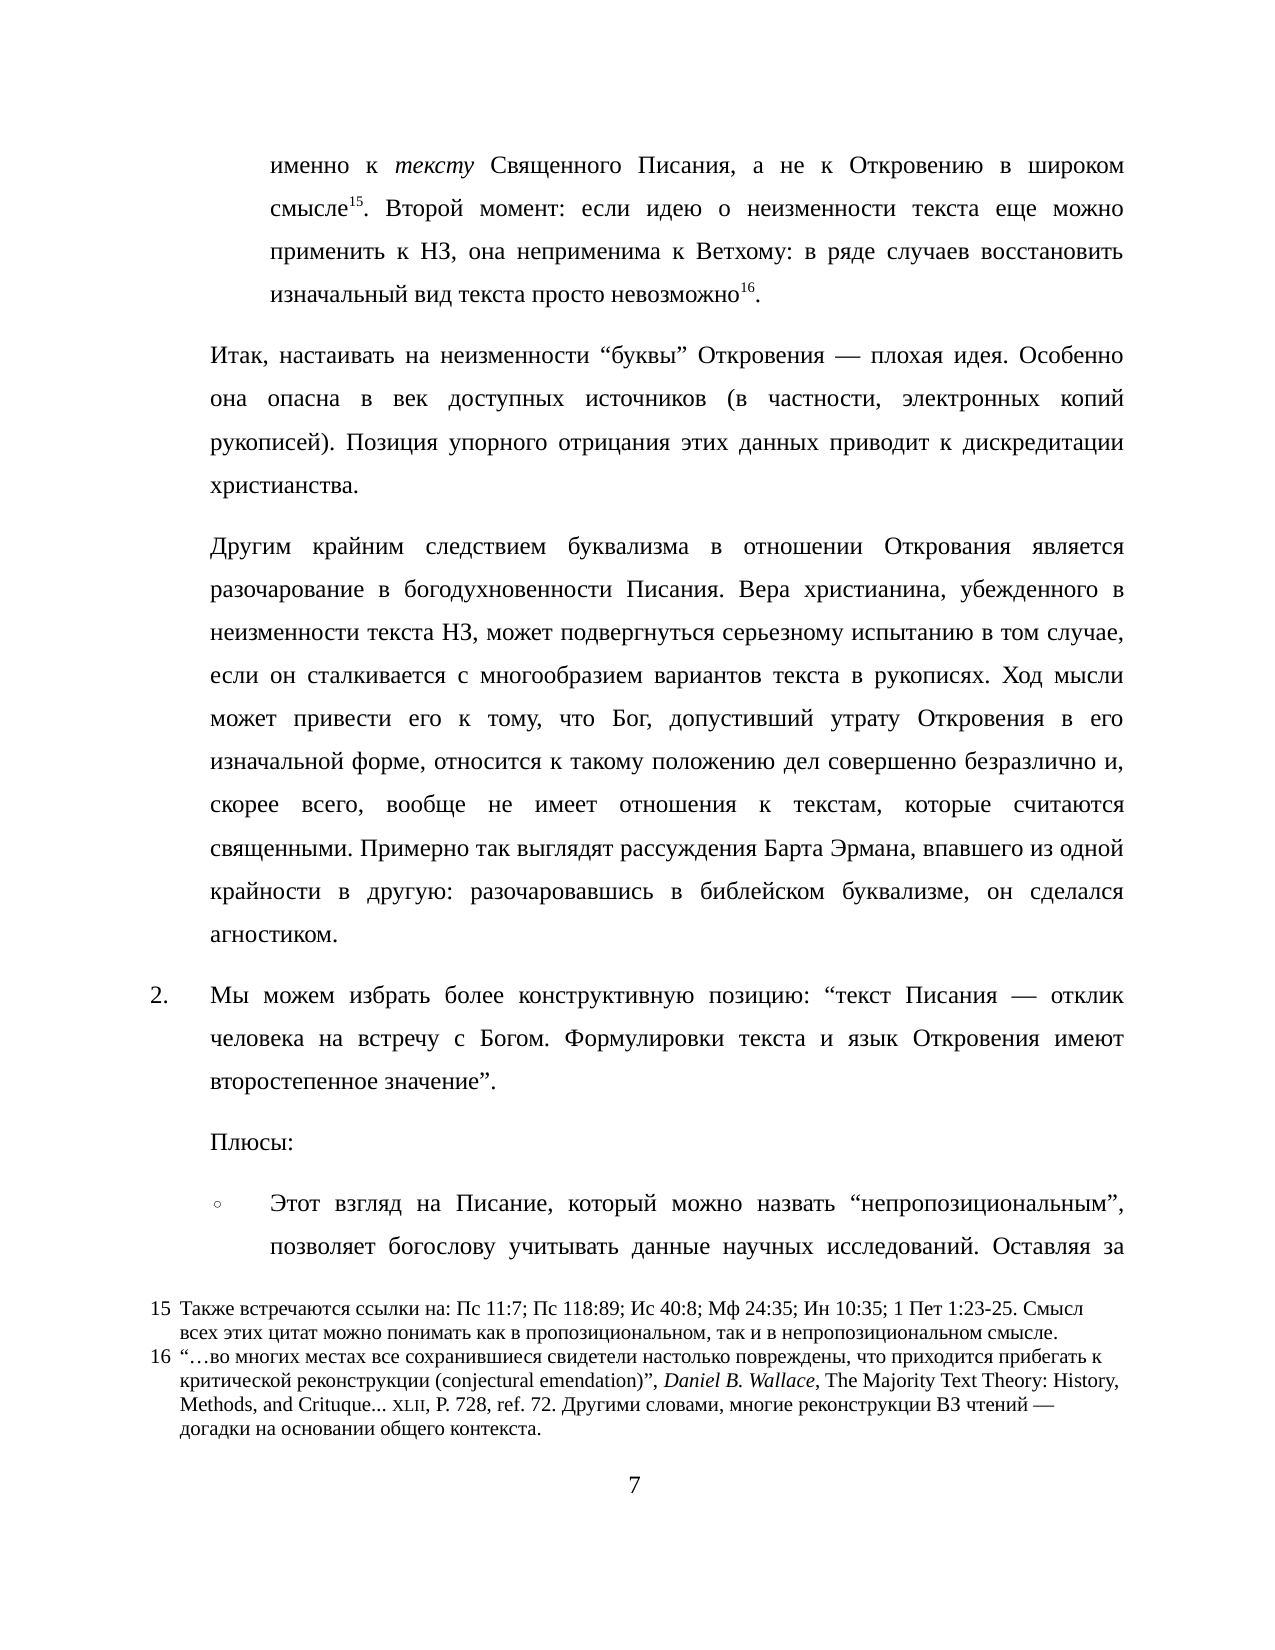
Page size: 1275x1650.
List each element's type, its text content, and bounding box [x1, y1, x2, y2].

list Плюсы: [150, 1127, 1125, 1156]
list именно к тексту Священного Писания, а не к Откровению в широком смысле. Второй момент: если идею о неизменности текста еще можно применить к НЗ, она неприменима к Ветхому: в ряде случаев восстановить изначальный вид текста просто невозможно. [210, 150, 1125, 308]
list “…во многих местах все сохранившиеся свидетели настолько повреждены, что приходится прибегать к критической реконструкции (conjectural emendation)”, Daniel B. Wallace, The Majority Text Theory: History, Methods, and Crituque... xlii, P. 728, ref. 72. Другими словами, многие реконструкции ВЗ чтений — догадки на основании общего контекста. [150, 1344, 1125, 1440]
list Итак, настаивать на неизменности “буквы” Откровения — плохая идея. Особенно она опасна в век доступных источников (в частности, электронных копий рукописей). Позиция упорного отрицания этих данных приводит к дискредитации христианства. [150, 340, 1125, 498]
list Другим крайним следствием буквализма в отношении Открования является разочарование в богодухновенности Писания. Вера христианина, убежденного в неизменности текста НЗ, может подвергнуться серьезному испытанию в том случае, если он сталкивается с многообразием вариантов текста в рукописях. Ход мысли может привести его к тому, что Бог, допустивший утрату Откровения в его изначальной форме, относится к такому положению дел совершенно безразлично и, скорее всего, вообще не имеет отношения к текстам, которые считаются священными. Примерно так выглядят рассуждения Барта Эрмана, впавшего из одной крайности в другую: разочаровавшись в библейском буквализме, он сделался агностиком. [150, 531, 1125, 948]
list Также встречаются ссылки на: Пс 11:7; Пс 118:89; Ис 40:8; Мф 24:35; Ин 10:35; 1 Пет 1:23-25. Смысл всех этих цитат можно понимать как в пропозициональном, так и в непропозициональном смысле. [150, 1296, 1125, 1344]
list Мы можем избрать более конструктивную позицию: “текст Писания — отклик человека на встречу с Богом. Формулировки текста и язык Откровения имеют второстепенное значение”. [150, 980, 1125, 1095]
list Этот взгляд на Писание, который можно назвать “непропозициональным”, позволяет богослову учитывать данные научных исследований. Оставляя за [210, 1188, 1125, 1260]
